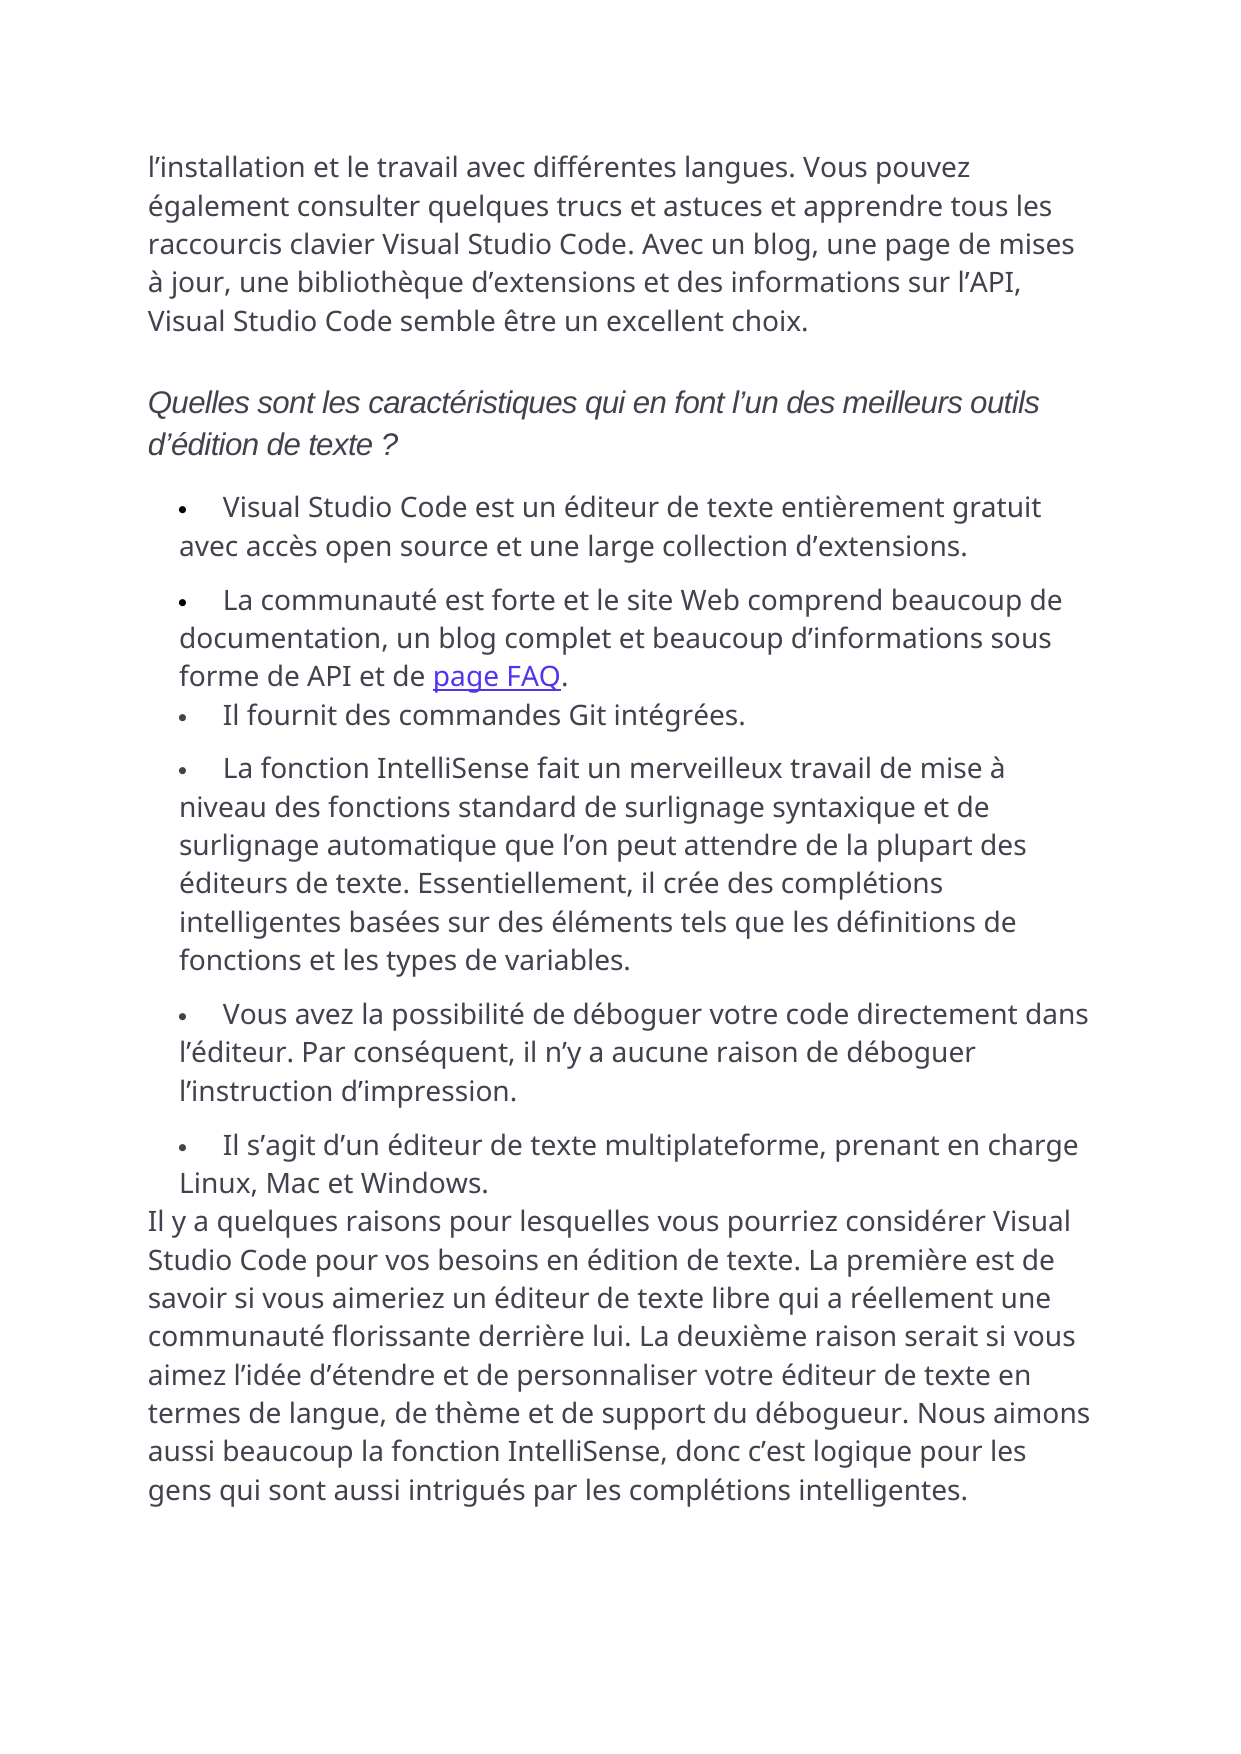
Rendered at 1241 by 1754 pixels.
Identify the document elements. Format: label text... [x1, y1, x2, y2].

text Il y a quelques raisons pour lesquelles vous pourriez considérer Visual Studio Code pour vos besoins en édition de texte. La première est de savoir si vous aimeriez un éditeur de texte libre qui a réellement une communauté florissante derrière lui. La deuxième raison serait si vous aimez l’idée d’étendre et de personnaliser votre éditeur de texte en termes de langue, de thème et de support du débogueur. Nous aimons aussi beaucoup la fonction IntelliSense, donc c’est logique pour les gens qui sont aussi intrigués par les complétions intelligentes. [148, 1202, 1093, 1508]
list Visual Studio Code est un éditeur de texte entièrement gratuit avec accès open source et une large collection d’extensions. [179, 488, 1093, 564]
list La communauté est forte et le site Web comprend beaucoup de documentation, un blog complet et beaucoup d’informations sous forme de API et de page FAQ. [179, 580, 1093, 695]
list Vous avez la possibilité de déboguer votre code directement dans l’éditeur. Par conséquent, il n’y a aucune raison de déboguer l’instruction d’impression. [179, 994, 1093, 1109]
list La fonction IntelliSense fait un merveilleux travail de mise à niveau des fonctions standard de surlignage syntaxique et de surlignage automatique que l’on peut attendre de la plupart des éditeurs de texte. Essentiellement, il crée des complétions intelligentes basées sur des éléments tels que les définitions de fonctions et les types de variables. [179, 749, 1093, 979]
list Il s’agit d’un éditeur de texte multiplateforme, prenant en charge Linux, Mac et Windows. [179, 1125, 1093, 1202]
text l’installation et le travail avec différentes langues. Vous pouvez également consulter quelques trucs et astuces et apprendre tous les raccourcis clavier Visual Studio Code. Avec un blog, une page de mises à jour, une bibliothèque d’extensions et des informations sur l’API, Visual Studio Code semble être un excellent choix. [148, 148, 1093, 339]
subtitle Quelles sont les caractéristiques qui en font l’un des meilleurs outils d’édition de texte ? [148, 384, 1093, 461]
list Il fournit des commandes Git intégrées. [179, 695, 1093, 733]
